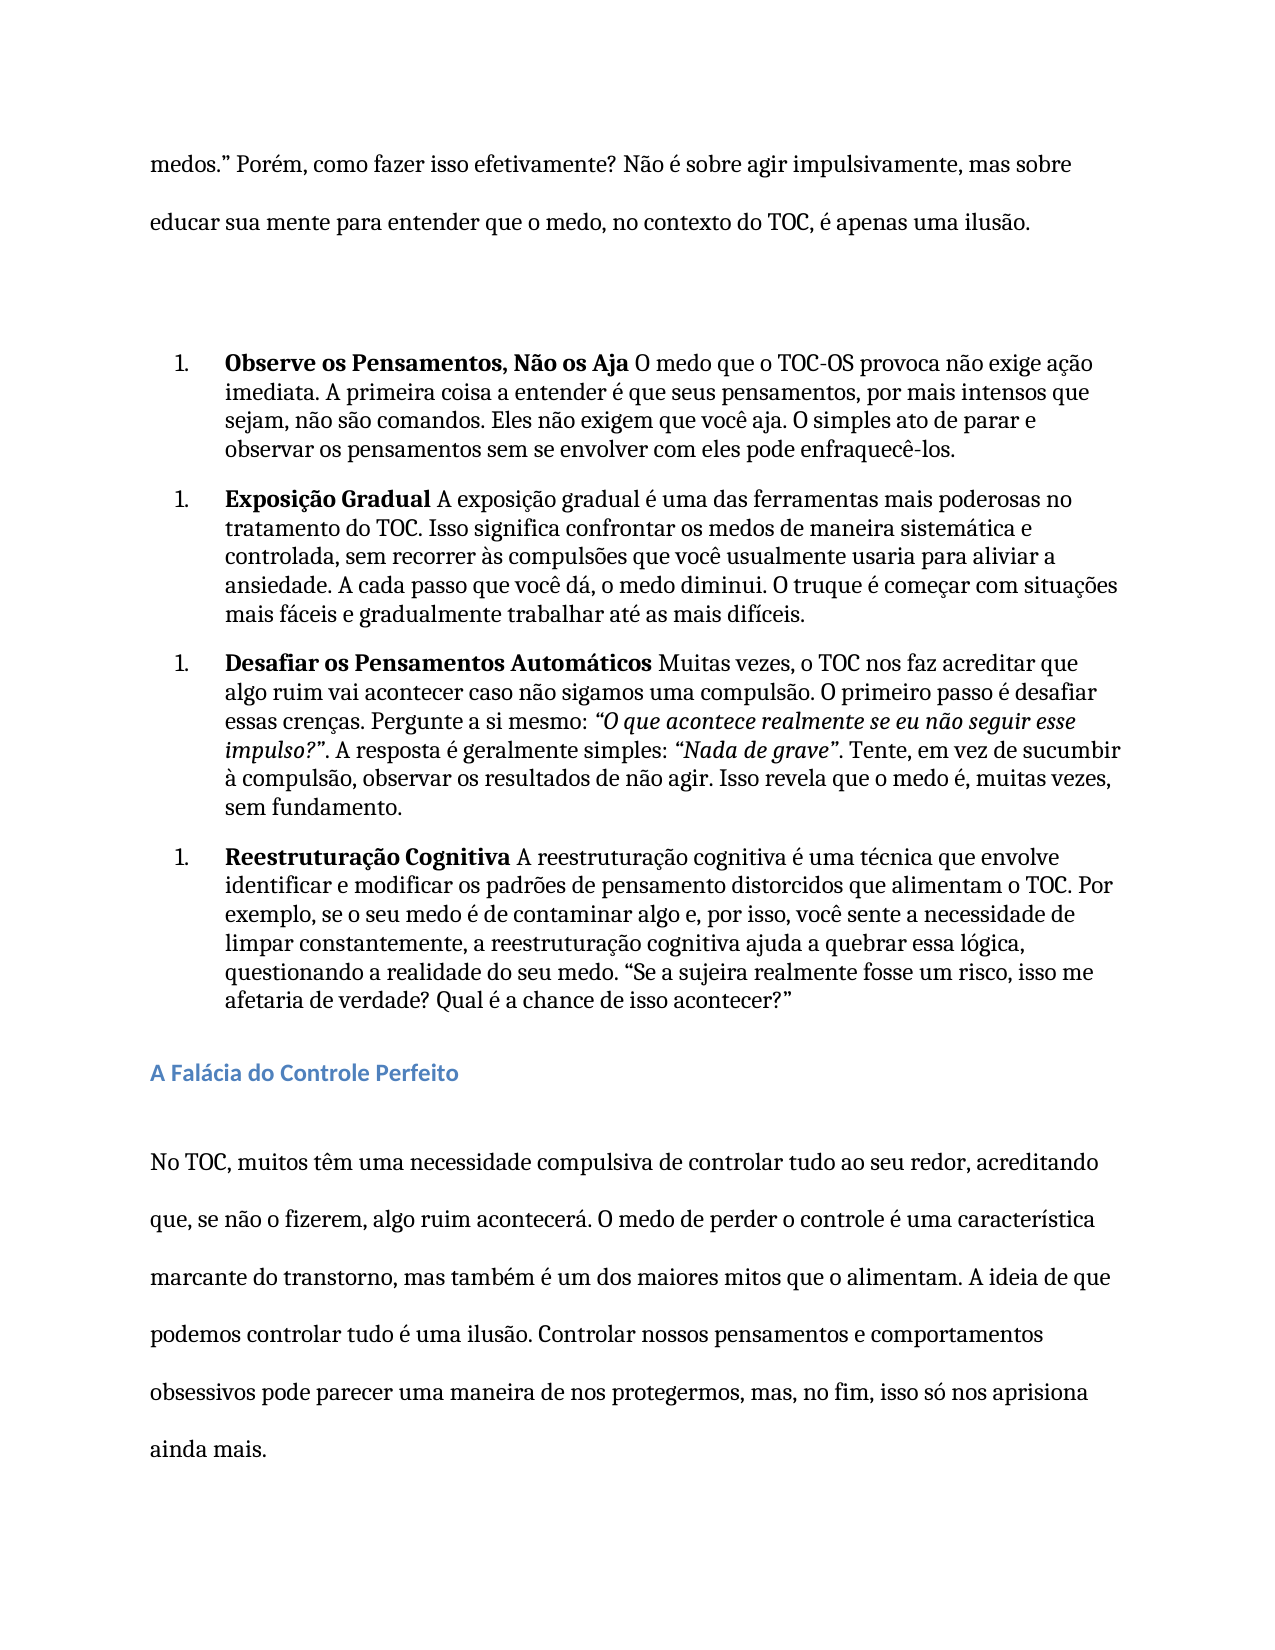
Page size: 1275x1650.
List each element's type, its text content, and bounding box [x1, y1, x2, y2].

list Desafiar os Pensamentos Automáticos Muitas vezes, o TOC nos faz acreditar que algo ruim vai acontecer caso não sigamos uma compulsão. O primeiro passo é desafiar essas crenças. Pergunte a si mesmo: “O que acontece realmente se eu não seguir esse impulso?”. A resposta é geralmente simples: “Nada de grave”. Tente, em vez de sucumbir à compulsão, observar os resultados de não agir. Isso revela que o medo é, muitas vezes, sem fundamento. [175, 649, 1125, 822]
list Observe os Pensamentos, Não os Aja O medo que o TOC-OS provoca não exige ação imediata. A primeira coisa a entender é que seus pensamentos, por mais intensos que sejam, não são comandos. Eles não exigem que você aja. O simples ato de parar e observar os pensamentos sem se envolver com eles pode enfraquecê-los. [175, 349, 1125, 464]
text medos.” Porém, como fazer isso efetivamente? Não é sobre agir impulsivamente, mas sobre educar sua mente para entender que o medo, no contexto do TOC, é apenas uma ilusão. [150, 150, 1125, 236]
subtitle A Falácia do Controle Perfeito [150, 1057, 1125, 1087]
list Reestruturação Cognitiva A reestruturação cognitiva é uma técnica que envolve identificar e modificar os padrões de pensamento distorcidos que alimentam o TOC. Por exemplo, se o seu medo é de contaminar algo e, por isso, você sente a necessidade de limpar constantemente, a reestruturação cognitiva ajuda a quebrar essa lógica, questionando a realidade do seu medo. “Se a sujeira realmente fosse um risco, isso me afetaria de verdade? Qual é a chance de isso acontecer?” [175, 843, 1125, 1015]
text No TOC, muitos têm uma necessidade compulsiva de controlar tudo ao seu redor, acreditando que, se não o fizerem, algo ruim acontecerá. O medo de perder o controle é uma característica marcante do transtorno, mas também é um dos maiores mitos que o alimentam. A ideia de que podemos controlar tudo é uma ilusão. Controlar nossos pensamentos e comportamentos obsessivos pode parecer uma maneira de nos protegermos, mas, no fim, isso só nos aprisiona ainda mais. [150, 1147, 1125, 1464]
list Exposição Gradual A exposição gradual é uma das ferramentas mais poderosas no tratamento do TOC. Isso significa confrontar os medos de maneira sistemática e controlada, sem recorrer às compulsões que você usualmente usaria para aliviar a ansiedade. A cada passo que você dá, o medo diminui. O truque é começar com situações mais fáceis e gradualmente trabalhar até as mais difíceis. [175, 485, 1125, 628]
